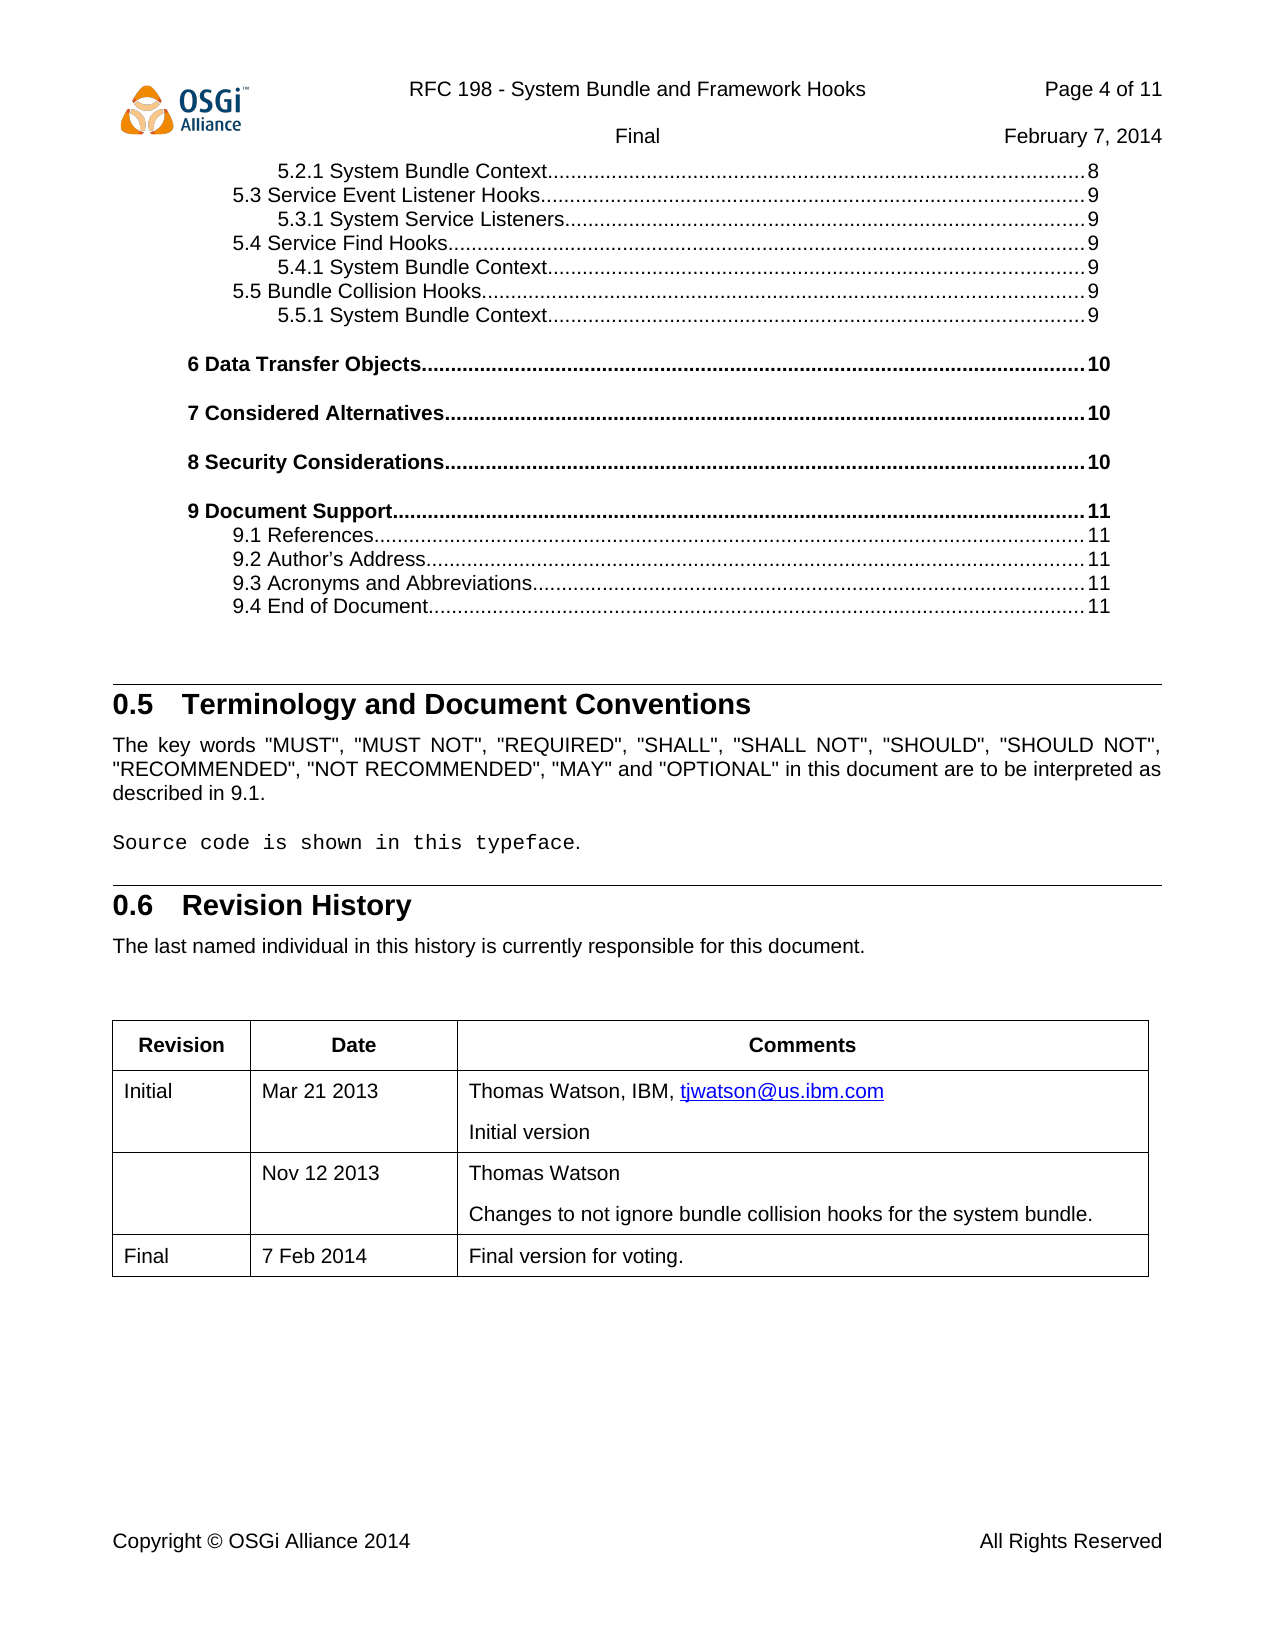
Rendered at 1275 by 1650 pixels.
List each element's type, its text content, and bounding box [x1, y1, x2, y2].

text 9 Document Support 11 [187, 498, 1162, 522]
table_cell 7 Feb 2014 [251, 1235, 457, 1276]
text 5.4 Service Find Hooks 9 [232, 231, 1162, 255]
text 5.5.1 System Bundle Context 9 [277, 303, 1162, 327]
table_cell Final version for voting. [458, 1235, 1148, 1276]
text 9.4 End of Document 11 [232, 594, 1162, 618]
text 5.5 Bundle Collision Hooks 9 [232, 279, 1162, 303]
text The key words "MUST", "MUST NOT", "REQUIRED", "SHALL", "SHALL NOT", "SHOULD", "SHOULD NOT", "RECOMMENDED", "NOT RECOMMENDED", "MAY" and "OPTIONAL" in this document are to be interpreted as described in 1. [112, 733, 1162, 805]
text 5.4.1 System Bundle Context 9 [277, 255, 1162, 279]
text 5.3.1 System Service Listeners 9 [277, 207, 1162, 231]
text 9.1 References 11 [232, 522, 1162, 546]
text 6 Data Transfer Objects 10 [187, 352, 1162, 376]
subtitle Revision History [112, 886, 1162, 922]
table_cell Thomas Watson Changes to not ignore bundle collision hooks for the system bundle. [458, 1153, 1148, 1234]
table_header Date [251, 1021, 457, 1069]
text 9.3 Acronyms and Abbreviations 11 [232, 570, 1162, 594]
table_cell Thomas Watson, IBM, tjwatson@us.ibm.com Initial version [458, 1071, 1148, 1152]
text Source code is shown in this typeface. [112, 830, 1162, 856]
table_cell [113, 1153, 250, 1234]
text 8 Security Considerations 10 [187, 449, 1162, 473]
table_cell Initial [113, 1071, 250, 1152]
table_header Comments [458, 1021, 1148, 1069]
text 7 Considered Alternatives 10 [187, 401, 1162, 424]
table_cell Mar 21 2013 [251, 1071, 457, 1152]
picture [113, 78, 257, 142]
text 5.3 Service Event Listener Hooks 9 [232, 183, 1162, 207]
text 9.2 Author’s Address 11 [232, 546, 1162, 570]
subtitle Terminology and Document Conventions [112, 685, 1162, 721]
text The last named individual in this history is currently responsible for this document. [112, 934, 1162, 958]
text 5.2.1 System Bundle Context 8 [277, 159, 1162, 183]
table_cell Nov 12 2013 [251, 1153, 457, 1234]
table_header Revision [113, 1021, 250, 1069]
table_cell Final [113, 1235, 250, 1276]
